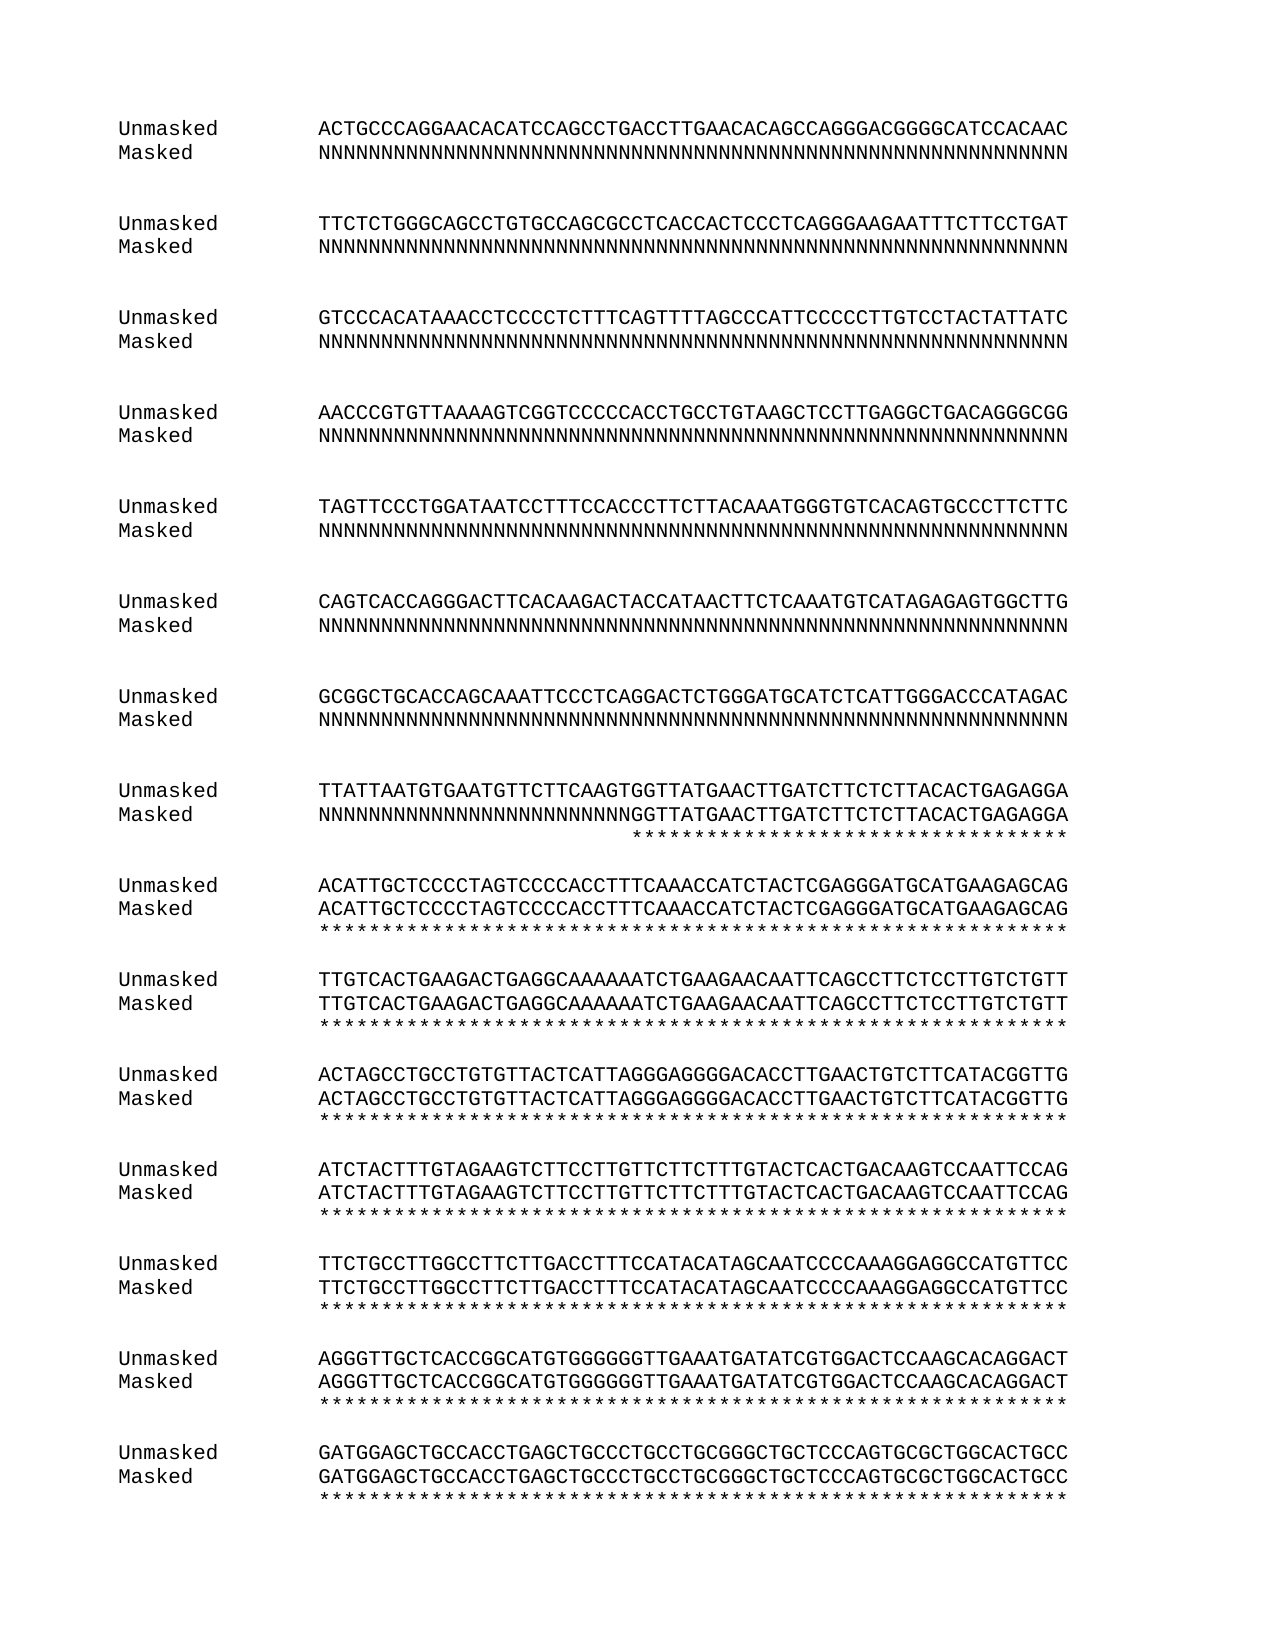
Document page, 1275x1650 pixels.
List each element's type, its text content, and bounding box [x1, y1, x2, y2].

text Masked NNNNNNNNNNNNNNNNNNNNNNNNNGGTTATGAACTTGATCTTCTCTTACACTGAGAGGA [118, 804, 1157, 827]
text Masked AGGGTTGCTCACCGGCATGTGGGGGGTTGAAATGATATCGTGGACTCCAAGCACAGGACT [118, 1371, 1157, 1395]
text Unmasked ACTAGCCTGCCTGTGTTACTCATTAGGGAGGGGACACCTTGAACTGTCTTCATACGGTTG [118, 1064, 1157, 1088]
text Unmasked TTCTCTGGGCAGCCTGTGCCAGCGCCTCACCACTCCCTCAGGGAAGAATTTCTTCCTGAT [118, 213, 1157, 236]
text Unmasked TAGTTCCCTGGATAATCCTTTCCACCCTTCTTACAAATGGGTGTCACAGTGCCCTTCTTC [118, 496, 1157, 520]
text Unmasked TTCTGCCTTGGCCTTCTTGACCTTTCCATACATAGCAATCCCCAAAGGAGGCCATGTTCC [118, 1253, 1157, 1277]
text Masked NNNNNNNNNNNNNNNNNNNNNNNNNNNNNNNNNNNNNNNNNNNNNNNNNNNNNNNNNNNN [118, 331, 1157, 354]
text Masked NNNNNNNNNNNNNNNNNNNNNNNNNNNNNNNNNNNNNNNNNNNNNNNNNNNNNNNNNNNN [118, 709, 1157, 733]
text Unmasked AACCCGTGTTAAAAGTCGGTCCCCCACCTGCCTGTAAGCTCCTTGAGGCTGACAGGGCGG [118, 402, 1157, 426]
text Masked TTGTCACTGAAGACTGAGGCAAAAAATCTGAAGAACAATTCAGCCTTCTCCTTGTCTGTT [118, 993, 1157, 1017]
text ************************************************************ [118, 1489, 1157, 1513]
text ************************************************************ [118, 1111, 1157, 1135]
text ************************************************************ [118, 1300, 1157, 1324]
text ************************************************************ [118, 1017, 1157, 1040]
text Masked NNNNNNNNNNNNNNNNNNNNNNNNNNNNNNNNNNNNNNNNNNNNNNNNNNNNNNNNNNNN [118, 142, 1157, 165]
text Masked NNNNNNNNNNNNNNNNNNNNNNNNNNNNNNNNNNNNNNNNNNNNNNNNNNNNNNNNNNNN [118, 520, 1157, 544]
text Unmasked TTATTAATGTGAATGTTCTTCAAGTGGTTATGAACTTGATCTTCTCTTACACTGAGAGGA [118, 780, 1157, 804]
text Unmasked CAGTCACCAGGGACTTCACAAGACTACCATAACTTCTCAAATGTCATAGAGAGTGGCTTG [118, 591, 1157, 615]
text *********************************** [118, 827, 1157, 851]
text ************************************************************ [118, 922, 1157, 946]
text Unmasked TTGTCACTGAAGACTGAGGCAAAAAATCTGAAGAACAATTCAGCCTTCTCCTTGTCTGTT [118, 969, 1157, 993]
text Unmasked ACATTGCTCCCCTAGTCCCCACCTTTCAAACCATCTACTCGAGGGATGCATGAAGAGCAG [118, 875, 1157, 898]
text Masked ACATTGCTCCCCTAGTCCCCACCTTTCAAACCATCTACTCGAGGGATGCATGAAGAGCAG [118, 898, 1157, 922]
text ************************************************************ [118, 1395, 1157, 1419]
text Masked NNNNNNNNNNNNNNNNNNNNNNNNNNNNNNNNNNNNNNNNNNNNNNNNNNNNNNNNNNNN [118, 236, 1157, 260]
text ************************************************************ [118, 1206, 1157, 1229]
text Unmasked ATCTACTTTGTAGAAGTCTTCCTTGTTCTTCTTTGTACTCACTGACAAGTCCAATTCCAG [118, 1158, 1157, 1182]
text Masked NNNNNNNNNNNNNNNNNNNNNNNNNNNNNNNNNNNNNNNNNNNNNNNNNNNNNNNNNNNN [118, 426, 1157, 449]
text Unmasked GATGGAGCTGCCACCTGAGCTGCCCTGCCTGCGGGCTGCTCCCAGTGCGCTGGCACTGCC [118, 1442, 1157, 1466]
text Unmasked GTCCCACATAAACCTCCCCTCTTTCAGTTTTAGCCCATTCCCCCTTGTCCTACTATTATC [118, 307, 1157, 331]
text Masked NNNNNNNNNNNNNNNNNNNNNNNNNNNNNNNNNNNNNNNNNNNNNNNNNNNNNNNNNNNN [118, 615, 1157, 638]
text Unmasked GCGGCTGCACCAGCAAATTCCCTCAGGACTCTGGGATGCATCTCATTGGGACCCATAGAC [118, 686, 1157, 709]
text Masked GATGGAGCTGCCACCTGAGCTGCCCTGCCTGCGGGCTGCTCCCAGTGCGCTGGCACTGCC [118, 1466, 1157, 1489]
text Unmasked ACTGCCCAGGAACACATCCAGCCTGACCTTGAACACAGCCAGGGACGGGGCATCCACAAC [118, 118, 1157, 142]
text Masked ACTAGCCTGCCTGTGTTACTCATTAGGGAGGGGACACCTTGAACTGTCTTCATACGGTTG [118, 1088, 1157, 1111]
text Masked TTCTGCCTTGGCCTTCTTGACCTTTCCATACATAGCAATCCCCAAAGGAGGCCATGTTCC [118, 1277, 1157, 1300]
text Unmasked AGGGTTGCTCACCGGCATGTGGGGGGTTGAAATGATATCGTGGACTCCAAGCACAGGACT [118, 1348, 1157, 1371]
text Masked ATCTACTTTGTAGAAGTCTTCCTTGTTCTTCTTTGTACTCACTGACAAGTCCAATTCCAG [118, 1182, 1157, 1206]
